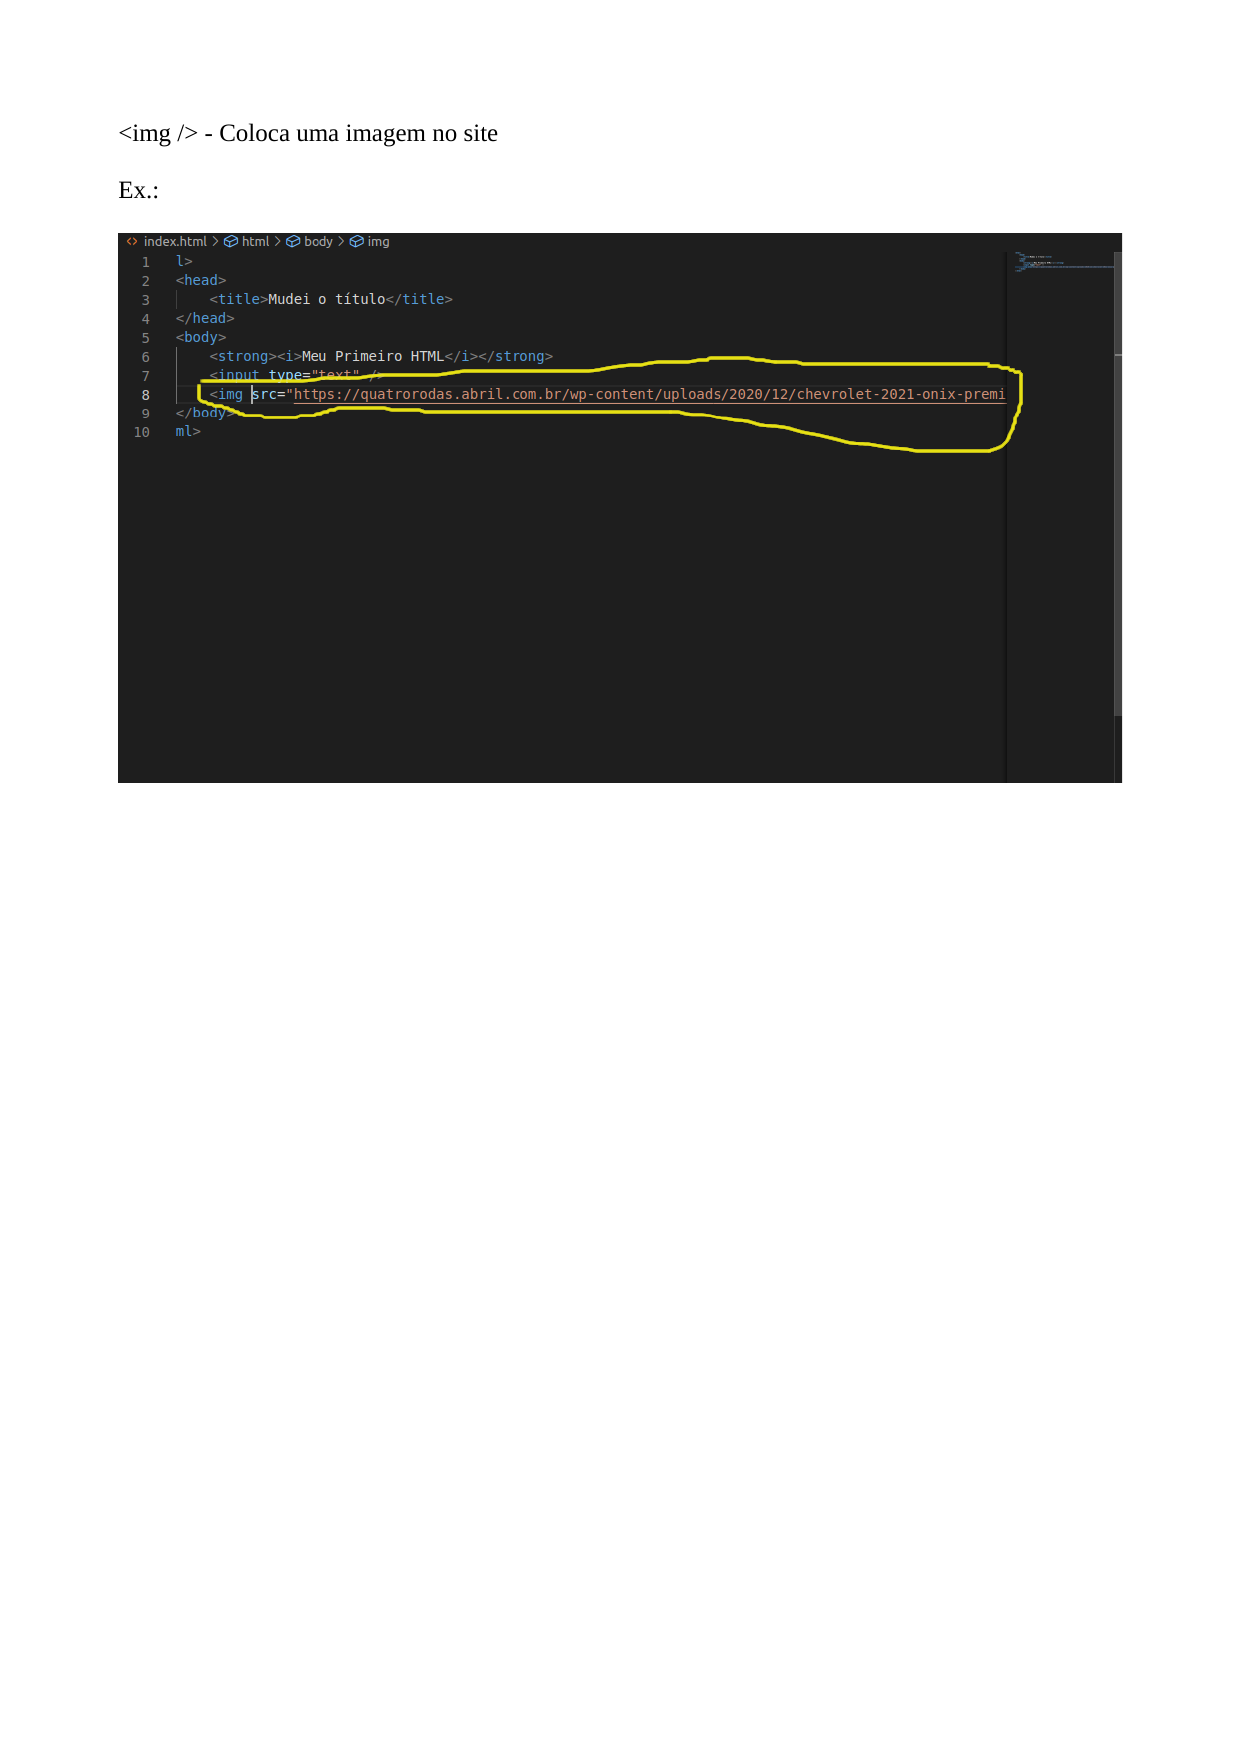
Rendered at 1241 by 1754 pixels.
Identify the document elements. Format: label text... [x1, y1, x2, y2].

picture [118, 233, 1123, 783]
text Ex.: [118, 176, 1122, 204]
text <img /> - Coloca uma imagem no site [118, 118, 1122, 147]
